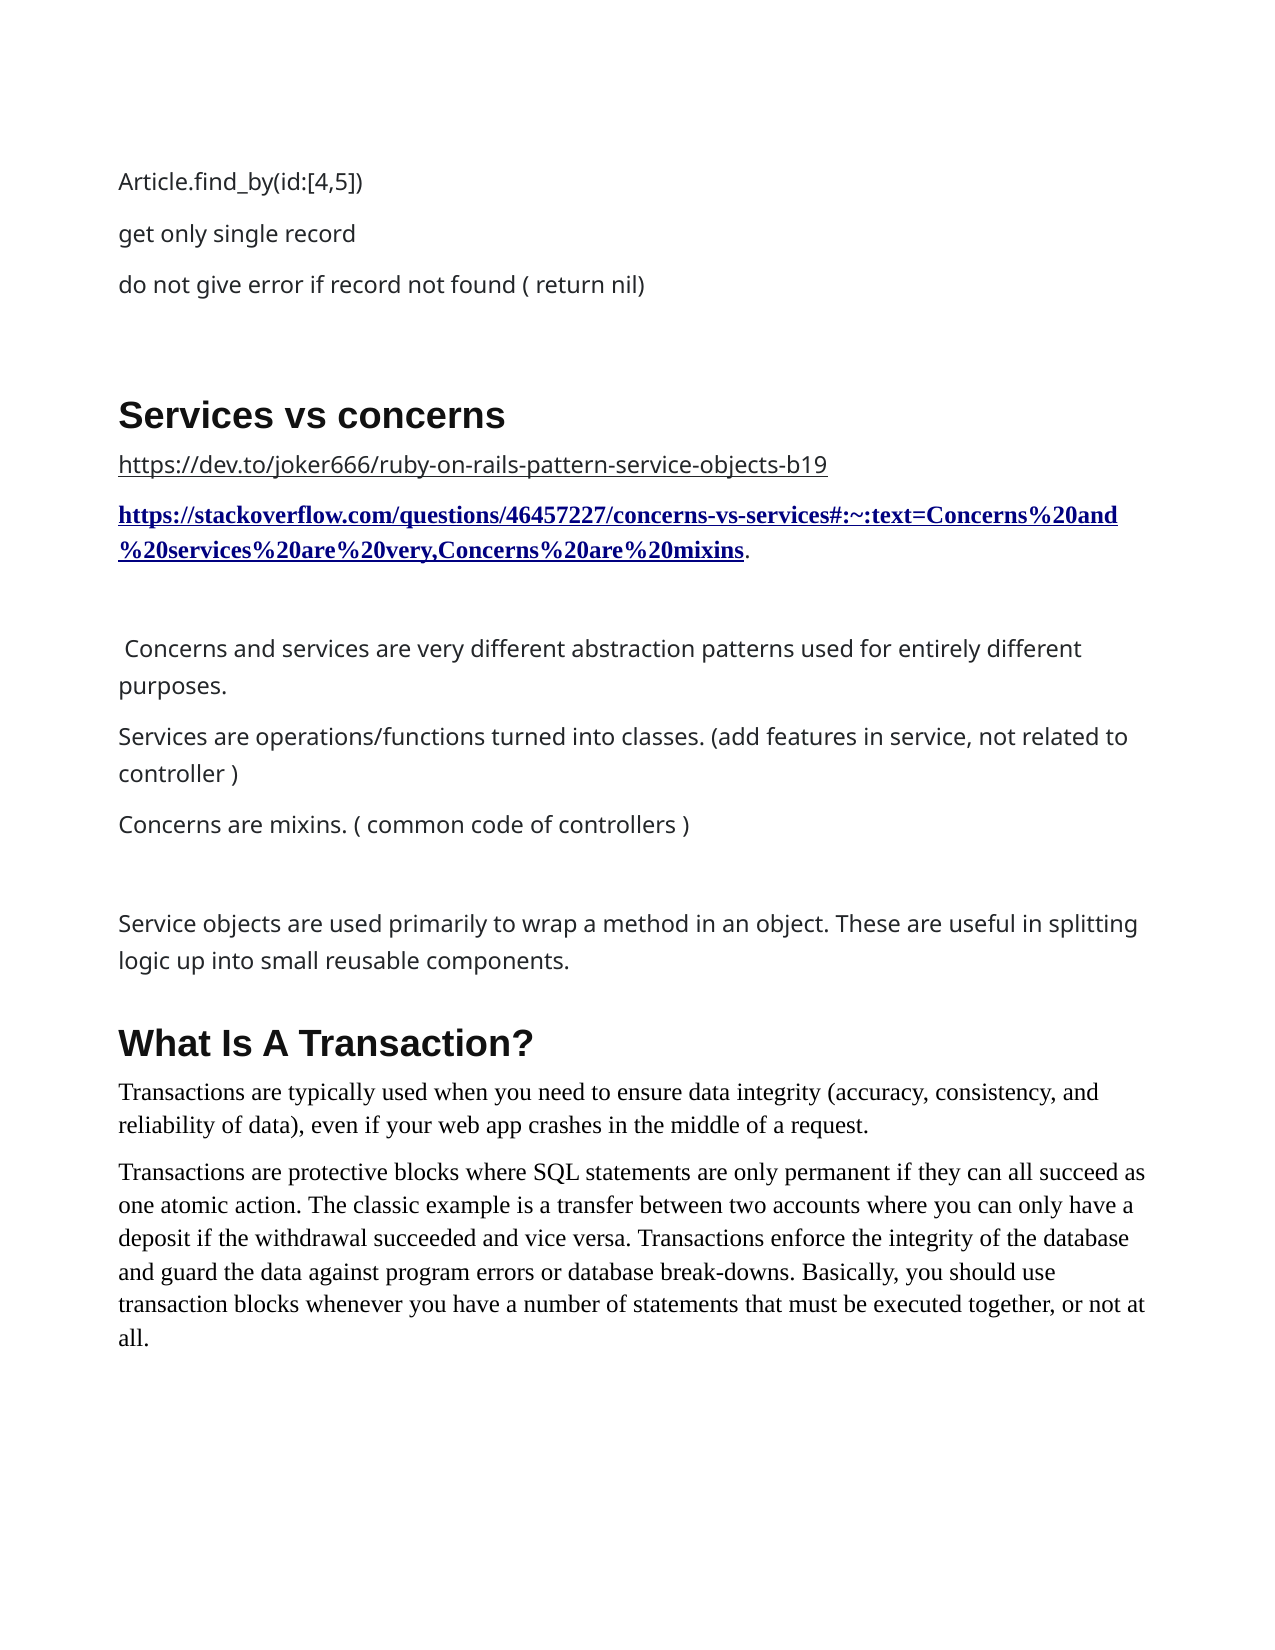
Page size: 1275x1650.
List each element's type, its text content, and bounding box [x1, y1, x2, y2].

text Concerns and services are very different abstraction patterns used for entirely different purposes. [118, 632, 1157, 701]
subtitle Services vs concerns [118, 392, 1157, 436]
text Services are operations/functions turned into classes. (add features in service, not related to controller ) [118, 721, 1157, 789]
text Transactions are protective blocks where SQL statements are only permanent if they can all succeed as one atomic action. The classic example is a transfer between two accounts where you can only have a deposit if the withdrawal succeeded and vice versa. Transactions enforce the integrity of the database and guard the data against program errors or database break-downs. Basically, you should use transaction blocks whenever you have a number of statements that must be executed together, or not at all. [118, 1157, 1157, 1351]
text Service objects are used primarily to wrap a method in an object. These are useful in splitting logic up into small reusable components. [118, 908, 1157, 976]
text Concerns are mixins. ( common code of controllers ) [118, 809, 1157, 841]
text https://dev.to/joker666/ruby-on-rails-pattern-service-objects-b19 [118, 448, 1157, 481]
text Transactions are typically used when you need to ensure data integrity (accuracy, consistency, and reliability of data), even if your web app crashes in the middle of a request. [118, 1077, 1157, 1139]
text do not give error if record not found ( return nil) [118, 268, 1157, 300]
text get only single record [118, 217, 1157, 249]
subtitle What Is A Transaction? [118, 1021, 1157, 1064]
text https://stackoverflow.com/questions/46457227/concerns-vs-services#:~:text=Concerns%20and%20services%20are%20very,Concerns%20are%20mixins. [118, 500, 1157, 565]
text Article.find_by(id:[4,5]) [118, 166, 1157, 198]
